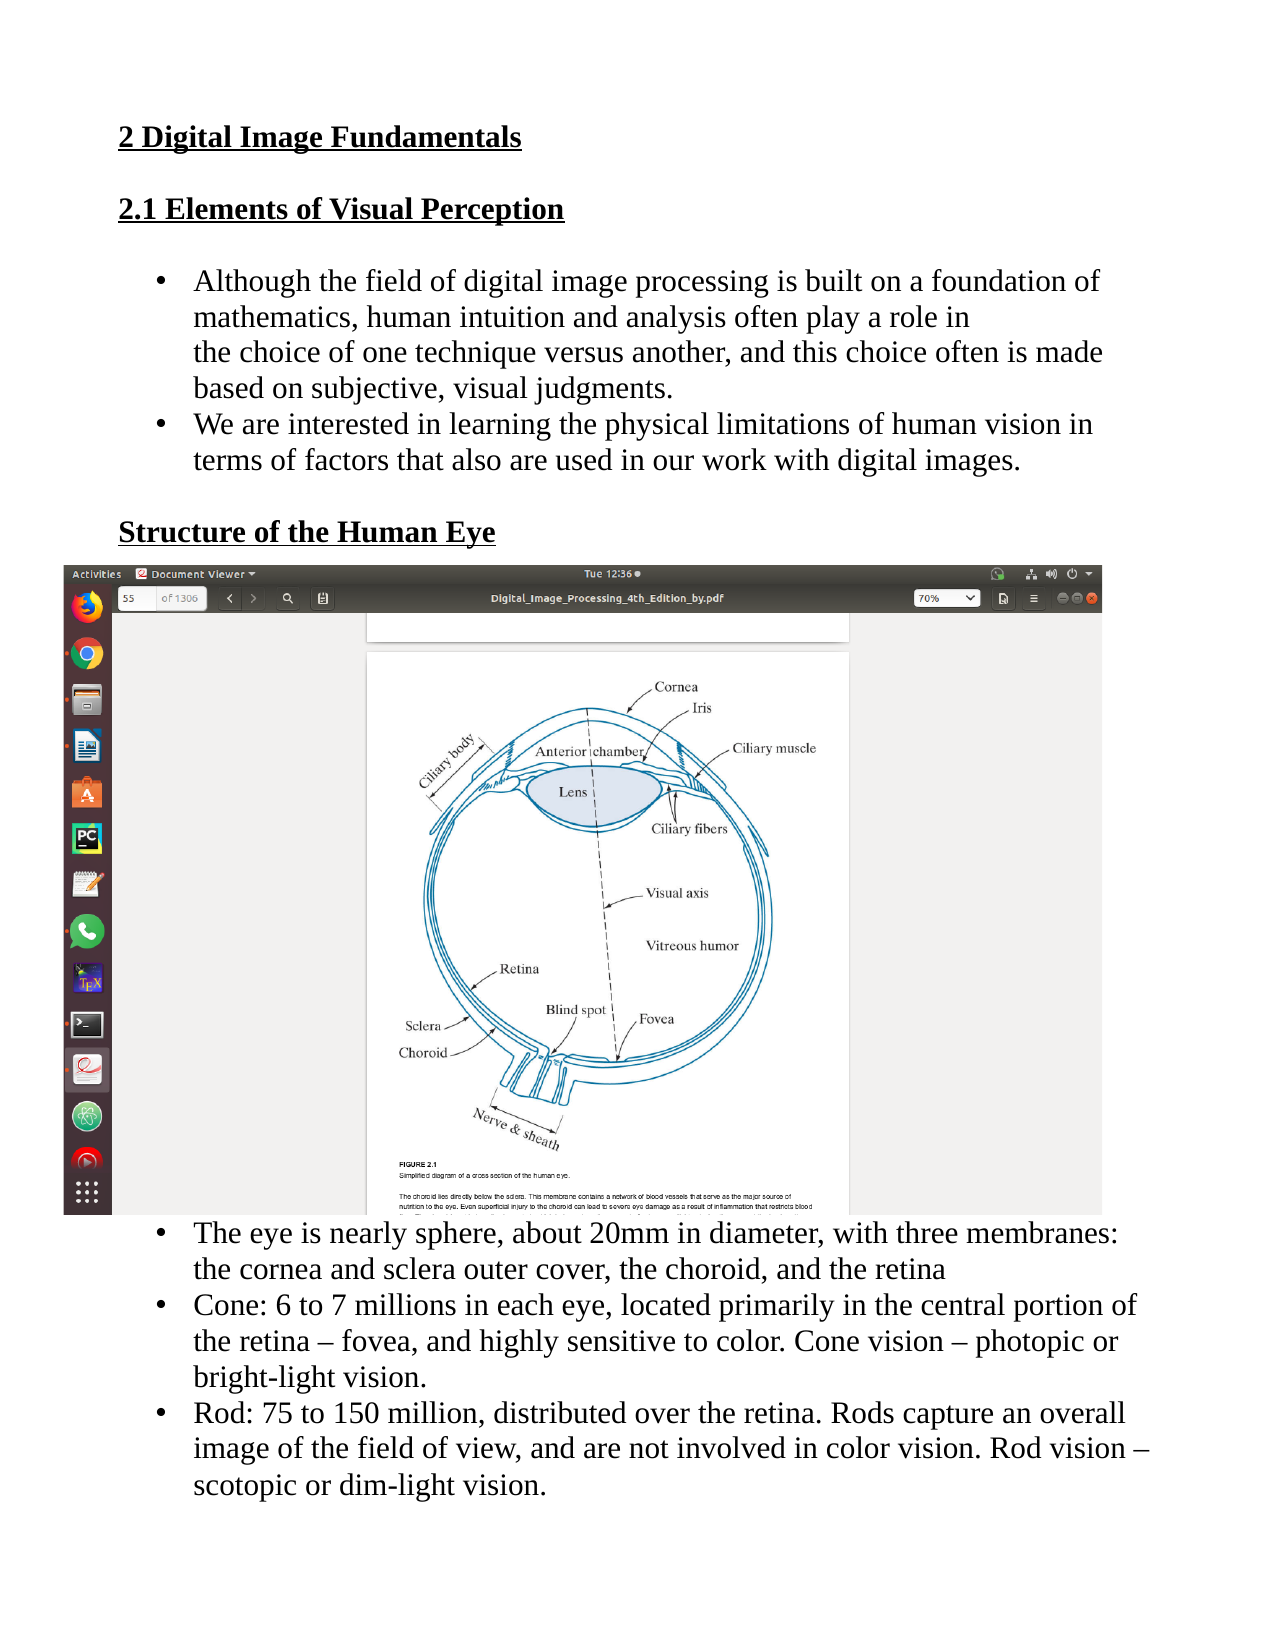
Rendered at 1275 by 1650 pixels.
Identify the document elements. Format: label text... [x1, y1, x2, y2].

list We are interested in learning the physical limitations of human vision in terms of factors that also are used in our work with digital images. [156, 406, 1157, 477]
text Structure of the Human Eye [118, 513, 1157, 549]
list Cone: 6 to 7 millions in each eye, located primarily in the central portion of the retina – fovea, and highly sensitive to color. Cone vision – photopic or bright-light vision. [156, 1286, 1157, 1394]
text 2 Digital Image Fundamentals [118, 118, 1157, 154]
list the choice of one technique versus another, and this choice often is made based on subjective, visual judgments. [156, 334, 1157, 406]
picture [63, 565, 1103, 1215]
text 2.1 Elements of Visual Perception [118, 190, 1157, 226]
list Although the field of digital image processing is built on a foundation of mathematics, human intuition and analysis often play a role in [156, 262, 1157, 334]
list The eye is nearly sphere, about 20mm in diameter, with three membranes: the cornea and sclera outer cover, the choroid, and the retina [156, 549, 1157, 1286]
list Rod: 75 to 150 million, distributed over the retina. Rods capture an overall image of the field of view, and are not involved in color vision. Rod vision – scotopic or dim-light vision. [156, 1394, 1157, 1502]
